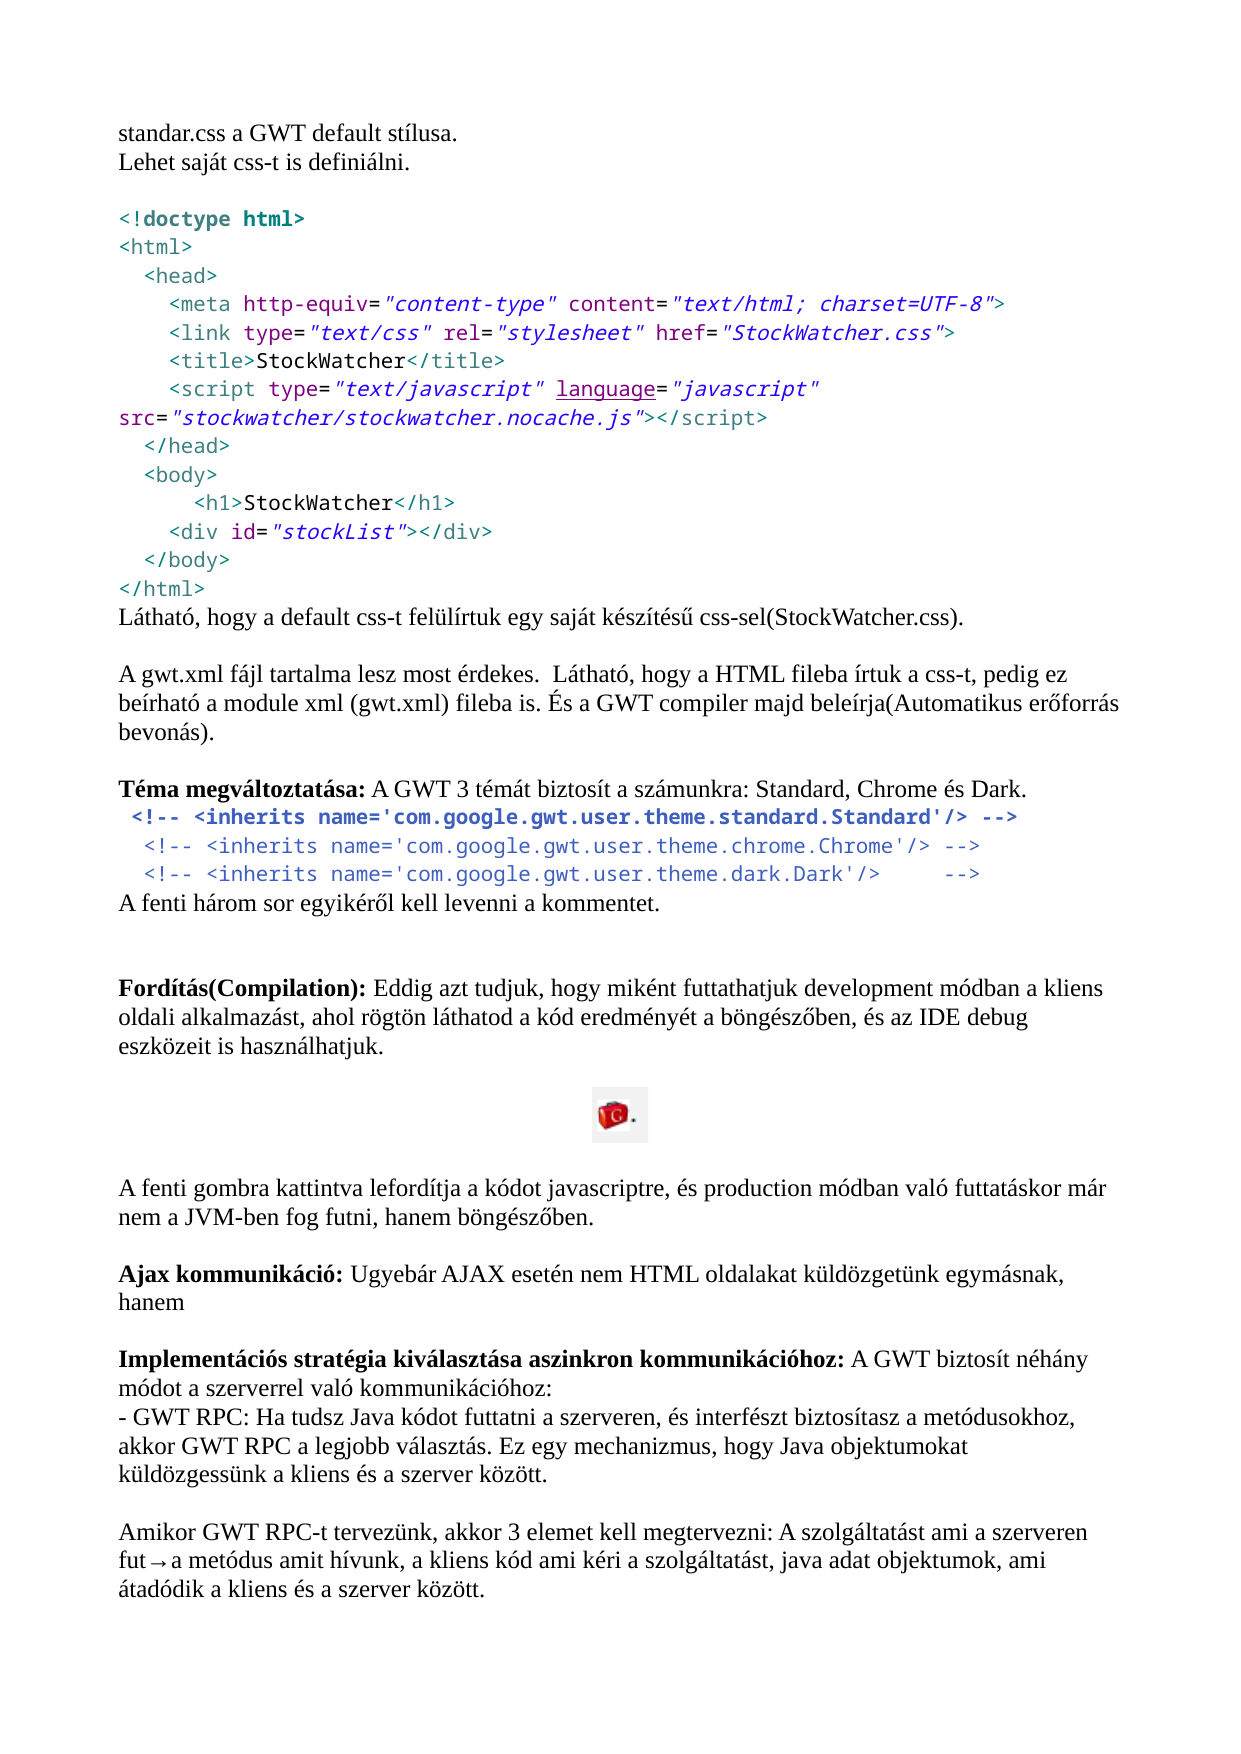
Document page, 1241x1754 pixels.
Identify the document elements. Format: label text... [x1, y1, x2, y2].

text Látható, hogy a default css-t felülírtuk egy saját készítésű css-sel(StockWatcher.css). [118, 602, 1122, 631]
text - GWT RPC: Ha tudsz Java kódot futtatni a szerveren, és interfészt biztosítasz a metódusokhoz, akkor GWT RPC a legjobb választás. Ez egy mechanizmus, hogy Java objektumokat küldözgessünk a kliens és a szerver között. [118, 1402, 1122, 1488]
text A gwt.xml fájl tartalma lesz most érdekes. Látható, hogy a HTML fileba írtuk a css-t, pedig ez beírható a module xml (gwt.xml) fileba is. És a GWT compiler majd beleírja(Automatikus erőforrás bevonás). [118, 659, 1122, 745]
picture [592, 1087, 649, 1143]
text <h1>StockWatcher</h1> [118, 488, 1122, 517]
text </head> [118, 431, 1122, 460]
text <!-- <inherits name='com.google.gwt.user.theme.standard.Standard'/> --> [118, 802, 1122, 831]
text <head> [118, 261, 1122, 289]
text <script type="text/javascript" language="javascript" src="stockwatcher/stockwatcher.nocache.js"></script> [118, 374, 1122, 431]
text Fordítás(Compilation): Eddig azt tudjuk, hogy miként futtathatjuk development módban a kliens oldali alkalmazást, ahol rögtön láthatod a kód eredményét a böngészőben, és az IDE debug eszközeit is használhatjuk. [118, 973, 1122, 1059]
text <body> [118, 460, 1122, 488]
text <title>StockWatcher</title> [118, 346, 1122, 374]
text Lehet saját css-t is definiálni. [118, 147, 1122, 176]
text </html> [118, 574, 1122, 602]
text <meta http-equiv="content-type" content="text/html; charset=UTF-8"> [118, 289, 1122, 318]
text Implementációs stratégia kiválasztása aszinkron kommunikációhoz: A GWT biztosít néhány módot a szerverrel való kommunikációhoz: [118, 1344, 1122, 1402]
text </body> [118, 545, 1122, 574]
text <link type="text/css" rel="stylesheet" href="StockWatcher.css"> [118, 318, 1122, 346]
text Ajax kommunikáció: Ugyebár AJAX esetén nem HTML oldalakat küldözgetünk egymásnak, hanem [118, 1259, 1122, 1316]
text Téma megváltoztatása: A GWT 3 témát biztosít a számunkra: Standard, Chrome és Dark. [118, 774, 1122, 802]
text A fenti gombra kattintva lefordítja a kódot javascriptre, és production módban való futtatáskor már nem a JVM-ben fog futni, hanem böngészőben. [118, 1173, 1122, 1230]
text <div id="stockList"></div> [118, 517, 1122, 545]
text <html> [118, 232, 1122, 261]
text Amikor GWT RPC-t tervezünk, akkor 3 elemet kell megtervezni: A szolgáltatást ami a szerveren fut→a metódus amit hívunk, a kliens kód ami kéri a szolgáltatást, java adat objektumok, ami átadódik a kliens és a szerver között. [118, 1517, 1122, 1603]
text standar.css a GWT default stílusa. [118, 118, 1122, 147]
text A fenti három sor egyikéről kell levenni a kommentet. [118, 888, 1122, 917]
text <!-- <inherits name='com.google.gwt.user.theme.dark.Dark'/> --> [118, 859, 1122, 888]
text <!-- <inherits name='com.google.gwt.user.theme.chrome.Chrome'/> --> [118, 831, 1122, 859]
text <!doctype html> [118, 204, 1122, 232]
